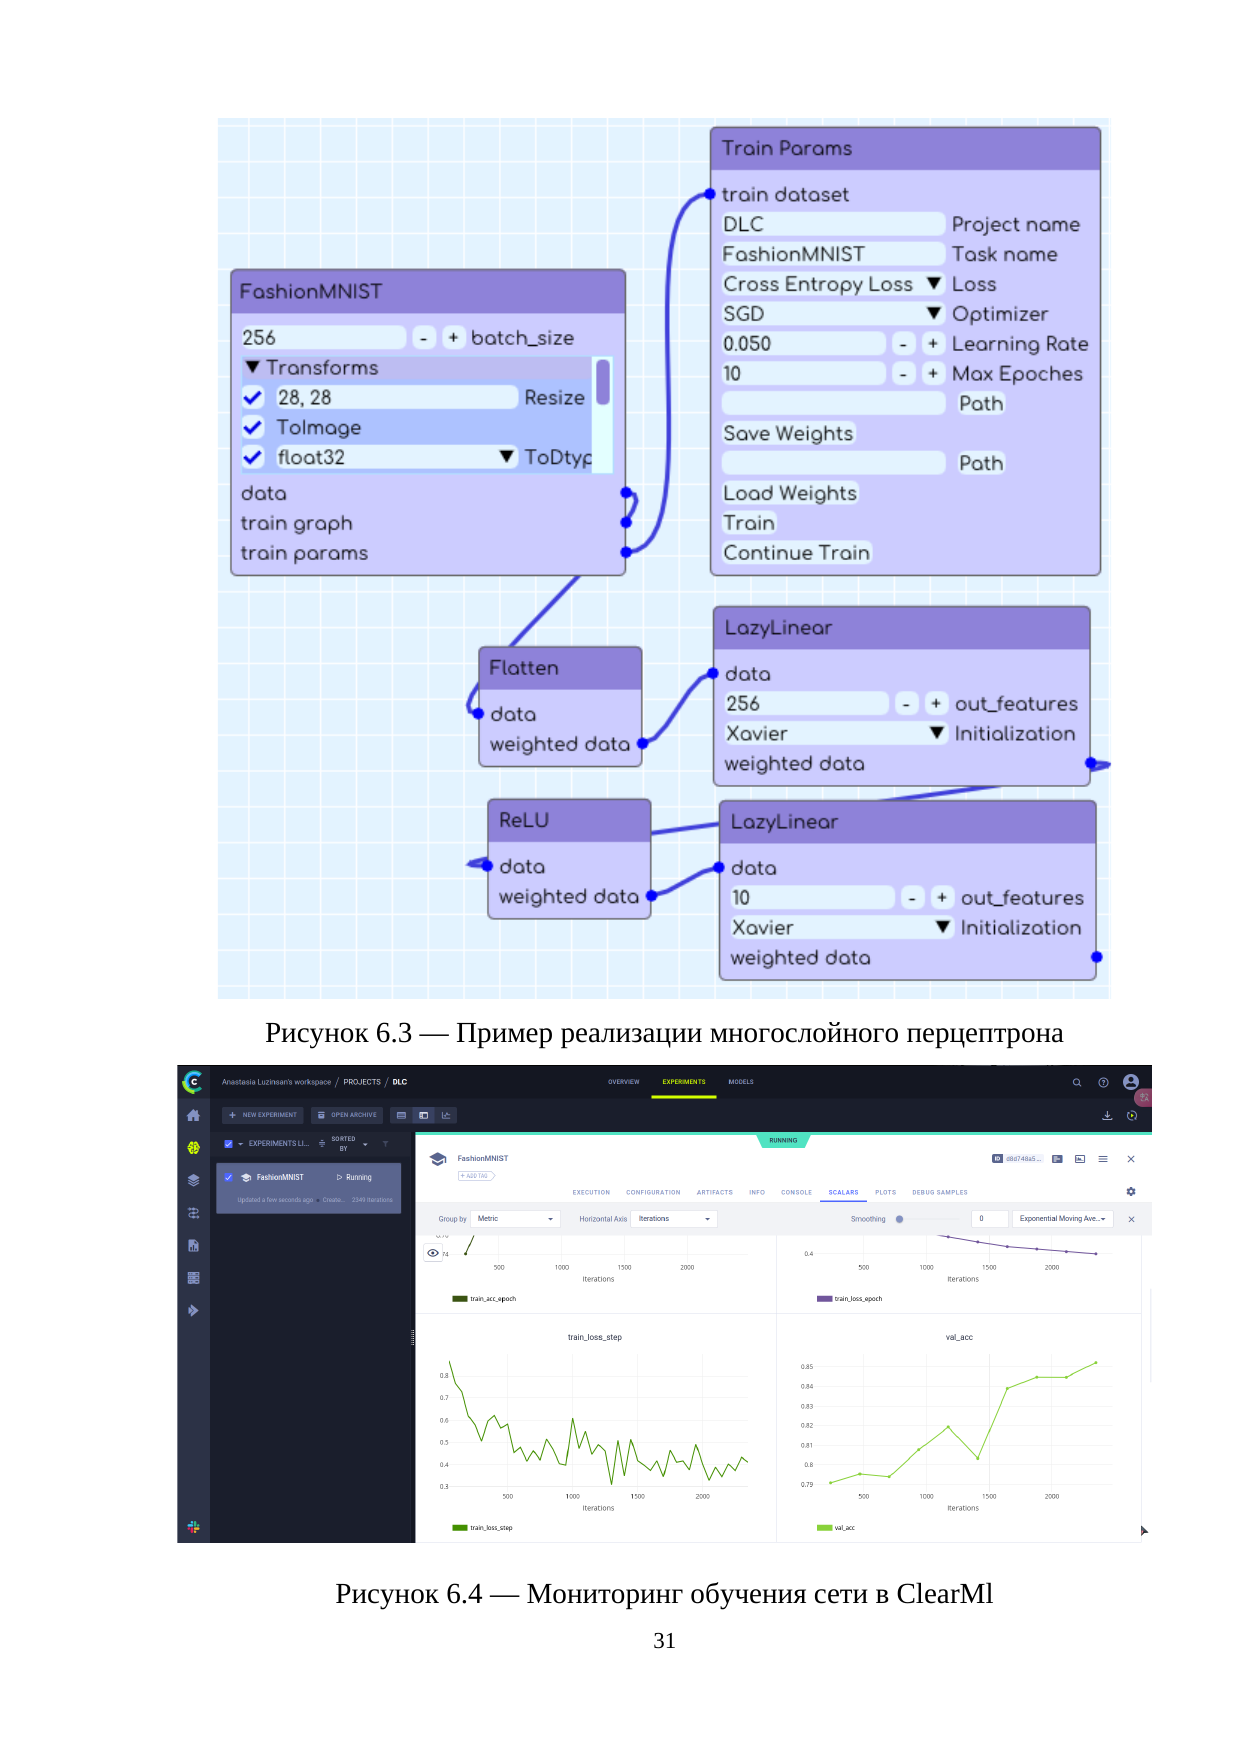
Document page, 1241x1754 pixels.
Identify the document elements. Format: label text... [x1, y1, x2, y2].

text Рисунок 6.3 — Пример реализации многослойного перцептрона [177, 119, 1152, 1049]
picture [177, 1065, 1152, 1543]
text Рисунок 6.4 — Мониторинг обучения сети в ClearMl [177, 1543, 1152, 1609]
picture [217, 118, 1112, 999]
